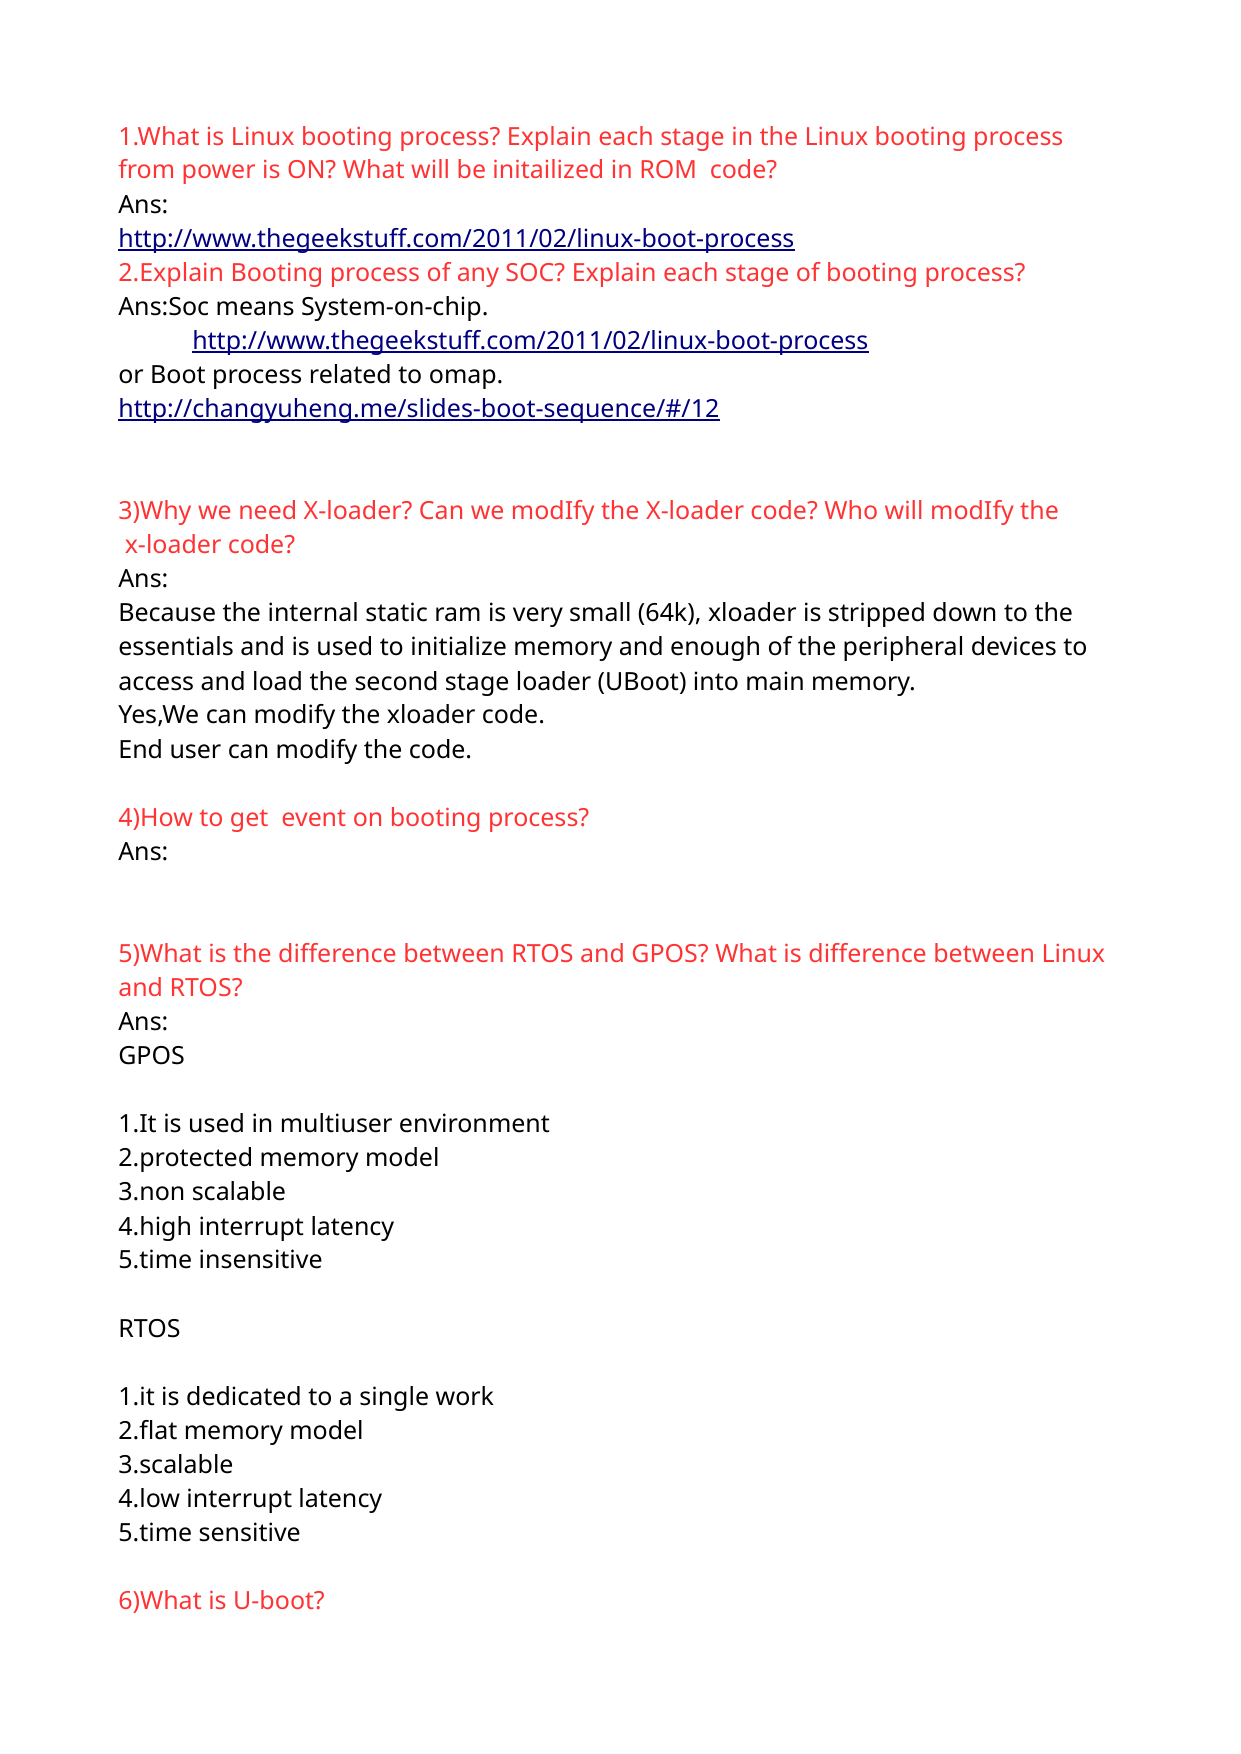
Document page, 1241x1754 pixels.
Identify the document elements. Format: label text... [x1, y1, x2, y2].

text 5)What is the difference between RTOS and GPOS? What is difference between Linux and RTOS? [118, 936, 1122, 1004]
text 3)Why we need X-loader? Can we modIfy the X-loader code? Who will modIfy the [118, 493, 1122, 527]
text http://changyuheng.me/slides-boot-sequence/#/12 [118, 391, 1122, 425]
text 4)How to get event on booting process? [118, 799, 1122, 833]
text or Boot process related to omap. [118, 357, 1122, 391]
text http://www.thegeekstuff.com/2011/02/linux-boot-process [118, 220, 1122, 254]
text Ans: [118, 833, 1122, 867]
text Yes,We can modify the xloader code. [118, 697, 1122, 731]
text Ans: [118, 1004, 1122, 1038]
text 2.Explain Booting process of any SOC? Explain each stage of booting process? [118, 254, 1122, 288]
text 1.What is Linux booting process? Explain each stage in the Linux booting process from power is ON? What will be initailized in ROM code? [118, 118, 1122, 186]
text Ans: [118, 561, 1122, 595]
text Ans: [118, 186, 1122, 220]
text x-loader code? [118, 527, 1122, 561]
text Because the internal static ram is very small (64k), xloader is stripped down to the essentials and is used to initialize memory and enough of the peripheral devices to access and load the second stage loader (UBoot) into main memory. [118, 595, 1122, 697]
text http://www.thegeekstuff.com/2011/02/linux-boot-process [118, 322, 1122, 357]
text GPOS 1.It is used in multiuser environment 2.protected memory model 3.non scalable 4.high interrupt latency 5.time insensitive RTOS 1.it is dedicated to a single work 2.flat memory model 3.scalable 4.low interrupt latency 5.time sensitive [118, 1038, 1122, 1549]
text End user can modify the code. [118, 731, 1122, 765]
text 6)What is U-boot? [118, 1583, 1122, 1617]
text Ans:Soc means System-on-chip. [118, 288, 1122, 322]
